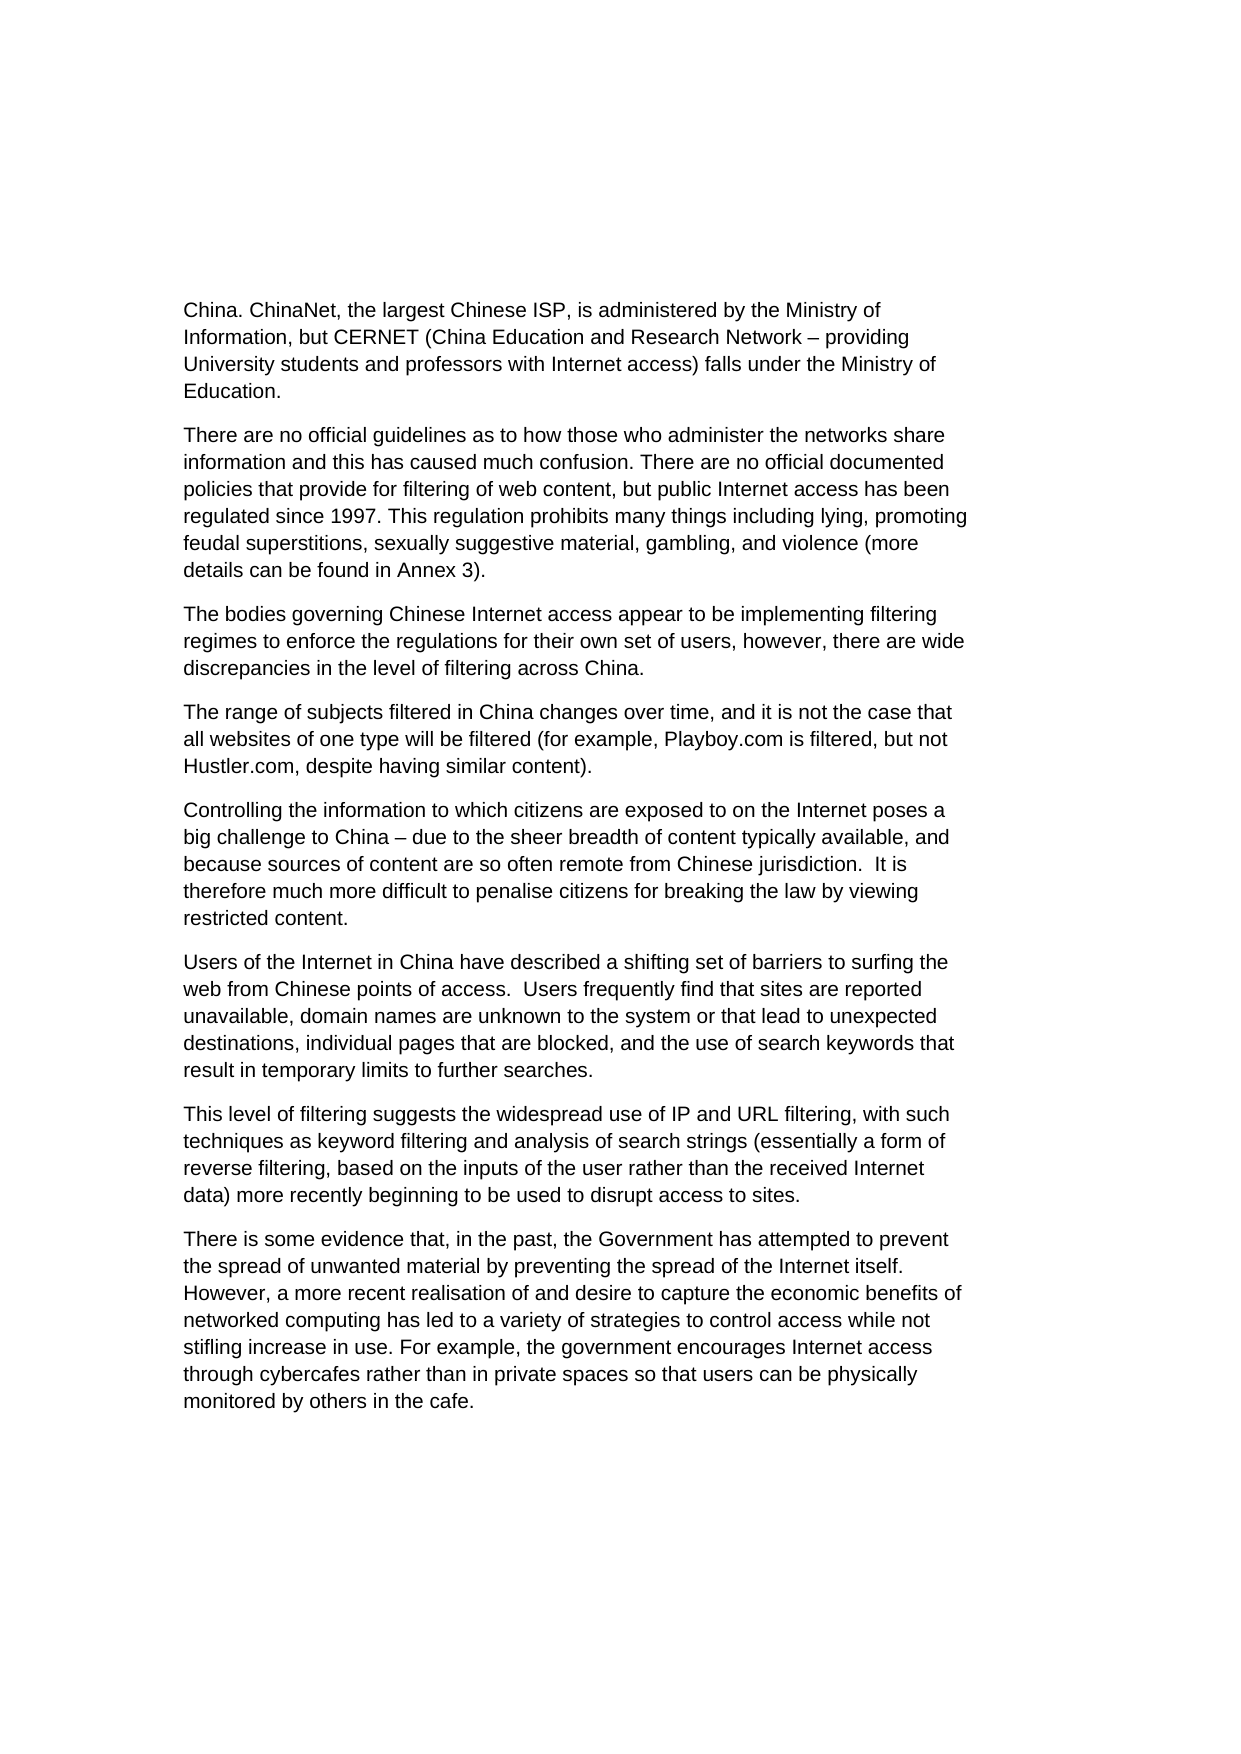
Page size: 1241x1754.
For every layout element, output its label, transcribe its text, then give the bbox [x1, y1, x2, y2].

text Users of the Internet in China have described a shifting set of barriers to surfing the web from Chinese points of access. Users frequently find that sites are reported unavailable, domain names are unknown to the system or that lead to unexpected destinations, individual pages that are blocked, and the use of search keywords that result in temporary limits to further searches. [183, 948, 975, 1083]
text There are no official guidelines as to how those who administer the networks share information and this has caused much confusion. There are no official documented policies that provide for filtering of web content, but public Internet access has been regulated since 1997. This regulation prohibits many things including lying, promoting feudal superstitions, sexually suggestive material, gambling, and violence (more details can be found in Annex 3). [183, 421, 975, 583]
text Controlling the information to which citizens are exposed to on the Internet poses a big challenge to China – due to the sheer breadth of content typically available, and because sources of content are so often remote from Chinese jurisdiction. It is therefore much more difficult to penalise citizens for breaking the law by viewing restricted content. [183, 796, 975, 931]
text This level of filtering suggests the widespread use of IP and URL filtering, with such techniques as keyword filtering and analysis of search strings (essentially a form of reverse filtering, based on the inputs of the user rather than the received Internet data) more recently beginning to be used to disrupt access to sites. [183, 1100, 975, 1208]
text The bodies governing Chinese Internet access appear to be implementing filtering regimes to enforce the regulations for their own set of users, however, there are wide discrepancies in the level of filtering across China. [183, 600, 975, 681]
text China. ChinaNet, the largest Chinese ISP, is administered by the Ministry of Information, but CERNET (China Education and Research Network – providing University students and professors with Internet access) falls under the Ministry of Education. [183, 296, 975, 404]
text The range of subjects filtered in China changes over time, and it is not the case that all websites of one type will be filtered (for example, Playboy.com is filtered, but not Hustler.com, despite having similar content). [183, 698, 975, 779]
text There is some evidence that, in the past, the Government has attempted to prevent the spread of unwanted material by preventing the spread of the Internet itself. However, a more recent realisation of and desire to capture the economic benefits of networked computing has led to a variety of strategies to control access while not stifling increase in use. For example, the government encourages Internet access through cybercafes rather than in private spaces so that users can be physically monitored by others in the cafe. [183, 1225, 975, 1414]
